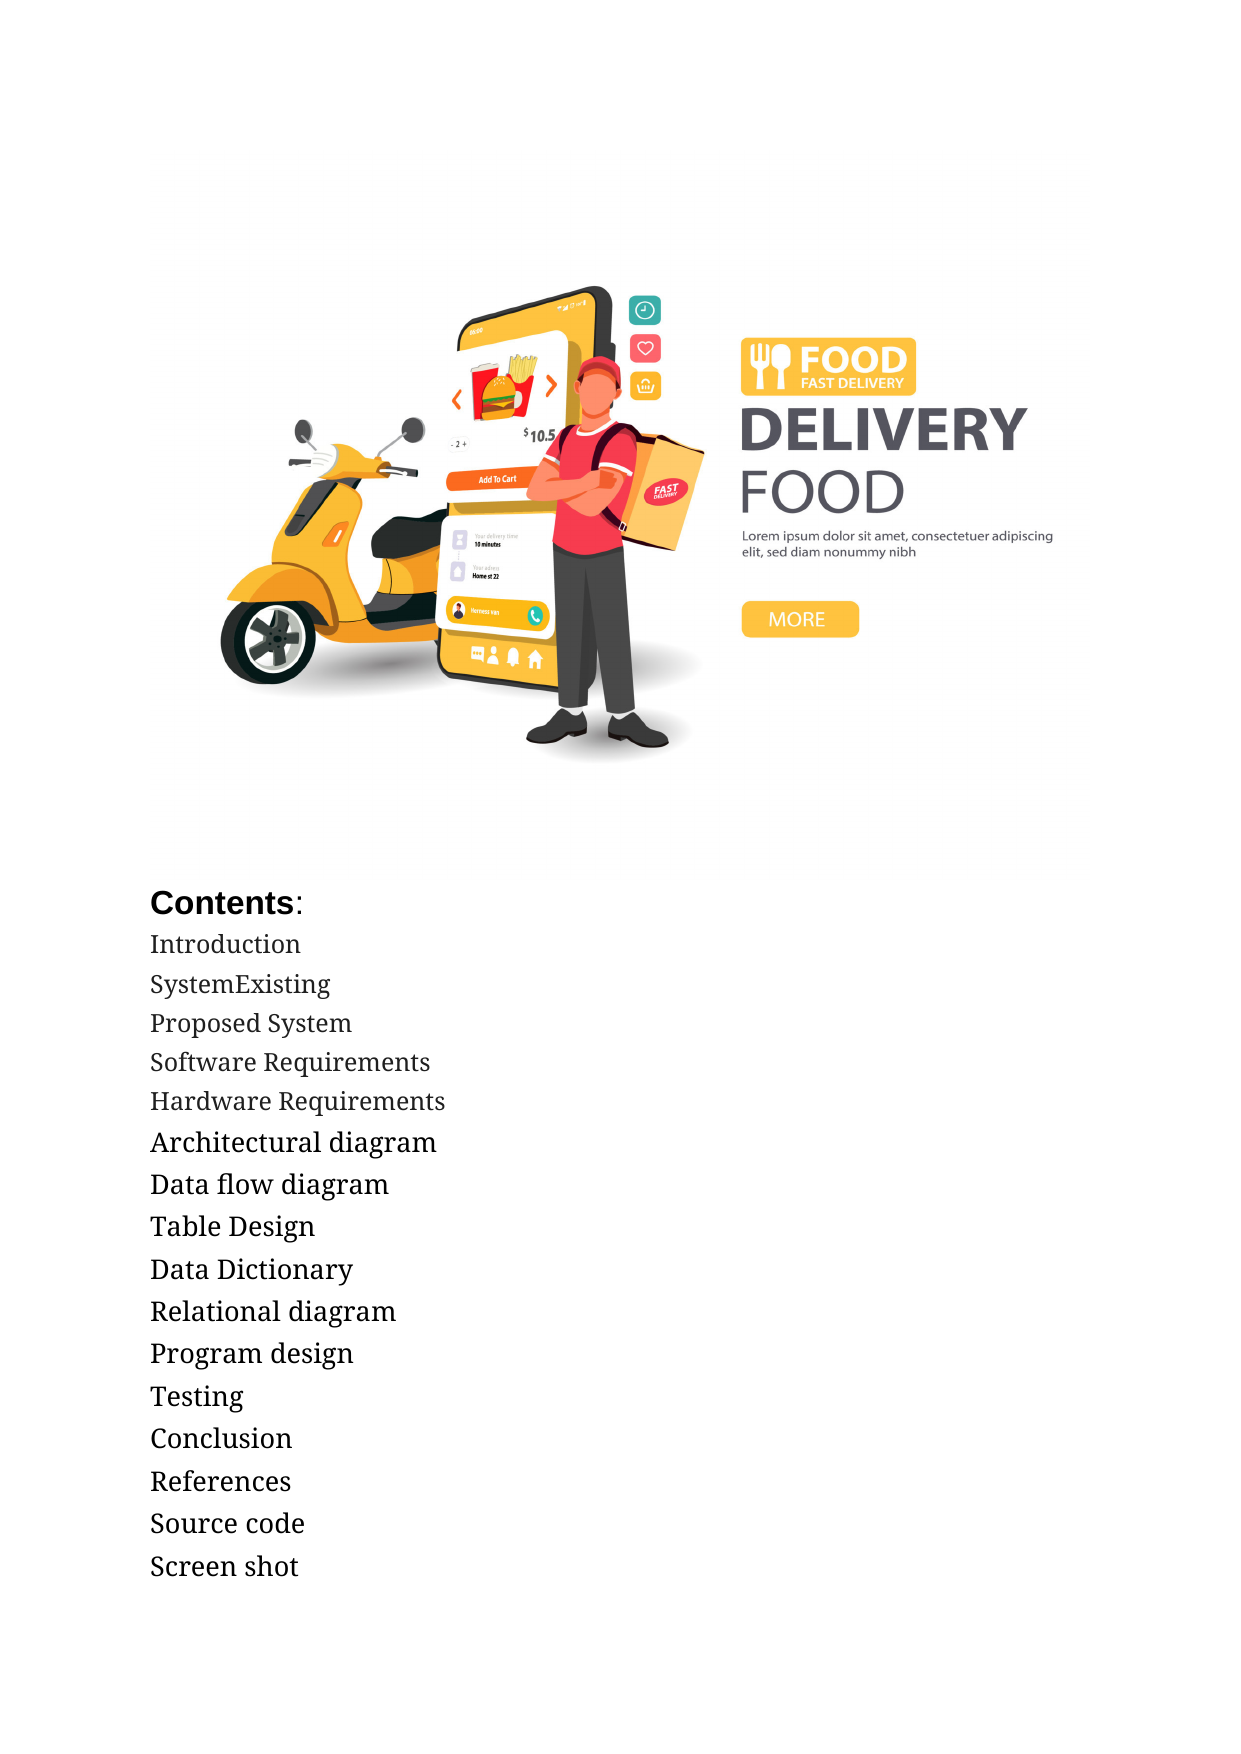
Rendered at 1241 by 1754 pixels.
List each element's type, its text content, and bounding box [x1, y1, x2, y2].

text SystemExisting [150, 966, 1090, 1000]
text Architectural diagram [150, 1123, 1090, 1160]
text Screen shot [150, 1547, 1090, 1584]
text Table Design [150, 1208, 1090, 1245]
text Software Requirements [150, 1045, 1090, 1079]
text Proposed System [150, 1006, 1090, 1039]
text Introduction [150, 927, 1090, 961]
text Program design [150, 1335, 1090, 1372]
text Hardware Requirements [150, 1084, 1090, 1118]
text References [150, 1462, 1090, 1499]
picture [150, 150, 1091, 880]
text Data Dictionary [150, 1250, 1090, 1287]
text Conclusion [150, 1420, 1090, 1457]
text Testing [150, 1377, 1090, 1414]
text Contents: [150, 883, 1090, 921]
text Data flow diagram [150, 1165, 1090, 1202]
text Source code [150, 1504, 1090, 1541]
text Relational diagram [150, 1293, 1090, 1329]
